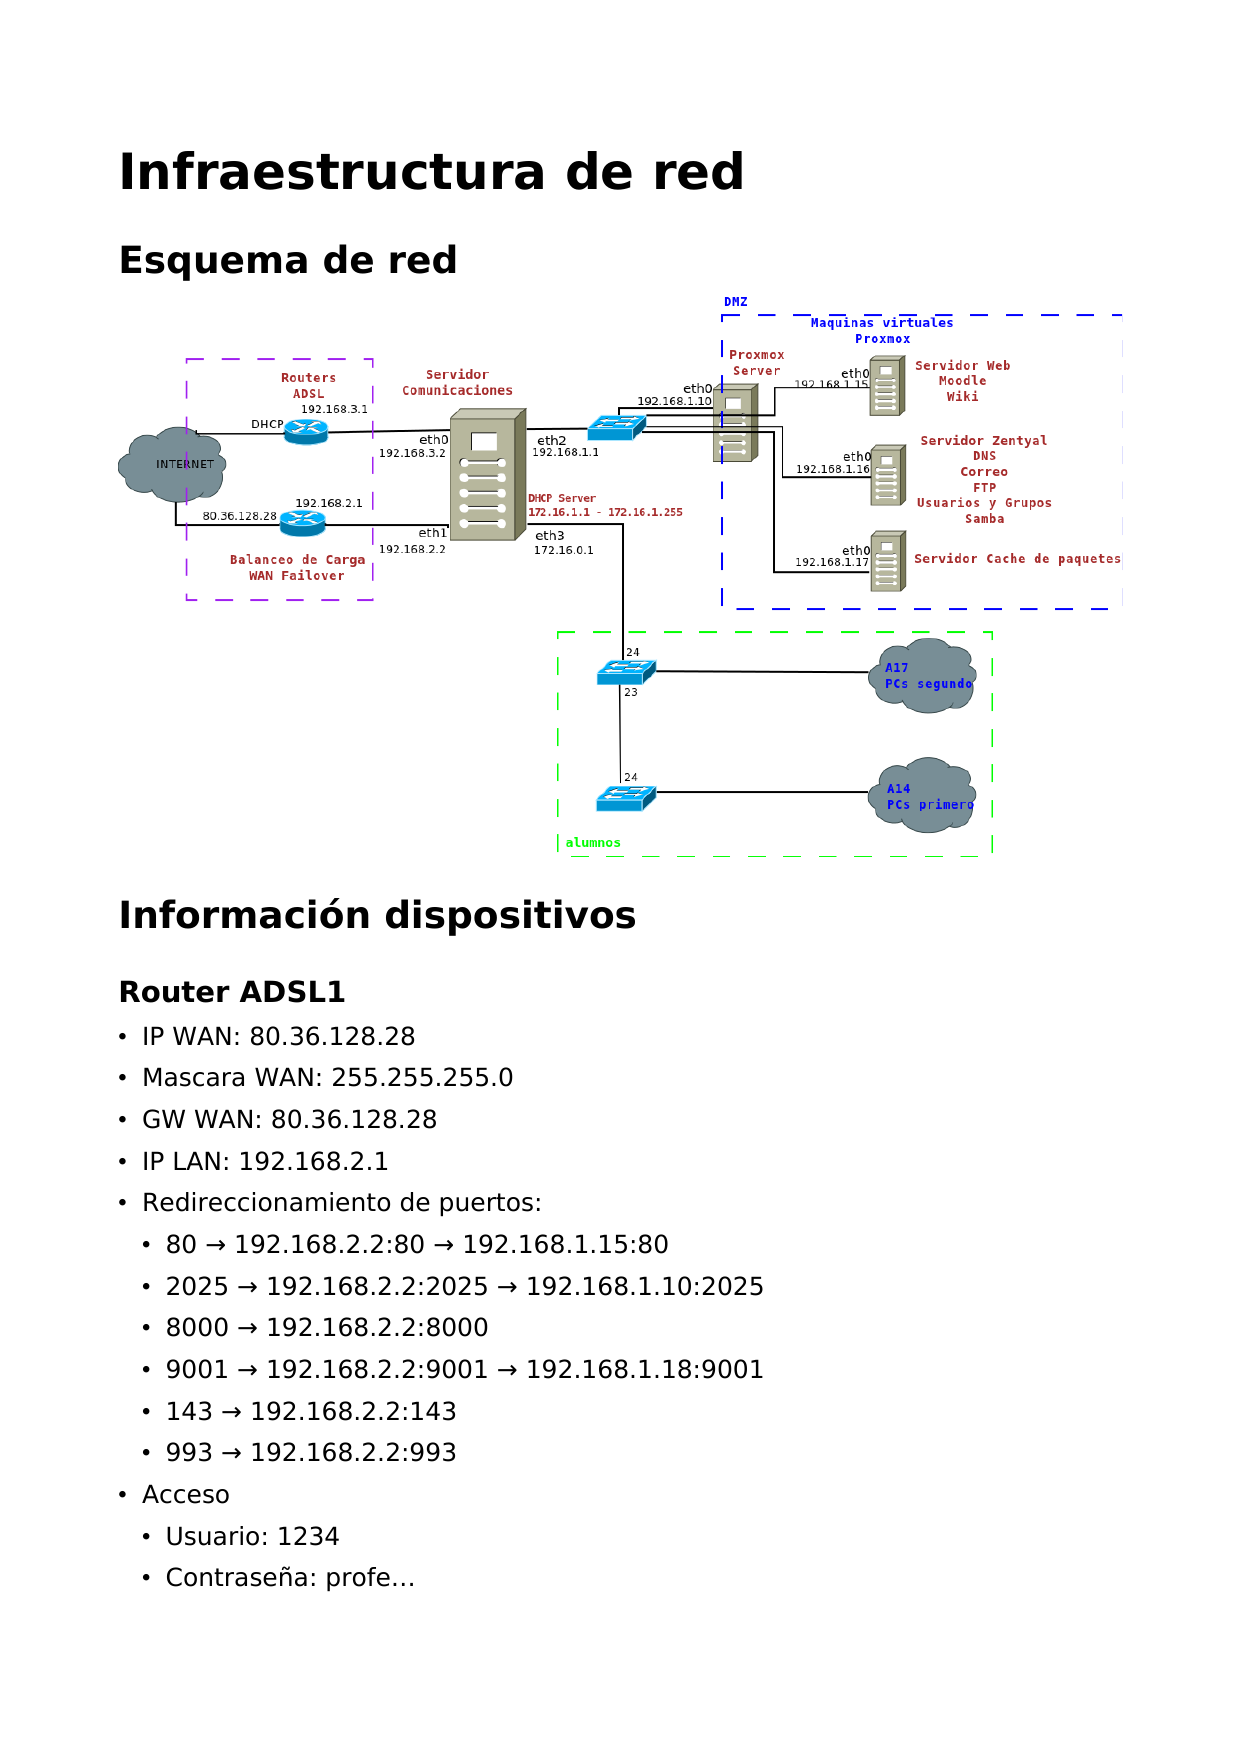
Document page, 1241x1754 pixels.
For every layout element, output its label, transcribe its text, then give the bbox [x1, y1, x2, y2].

list Contraseña: profe… [142, 1563, 1122, 1593]
list GW WAN: 80.36.128.28 [118, 1105, 1122, 1134]
subtitle Información dispositivos [118, 894, 1122, 938]
list 143 → 192.168.2.2:143 [142, 1397, 1122, 1426]
subtitle Router ADSL1 [118, 975, 1122, 1009]
list 80 → 192.168.2.2:80 → 192.168.1.15:80 [142, 1230, 1122, 1259]
list Usuario: 1234 [142, 1522, 1122, 1551]
list Redireccionamiento de puertos: [118, 1188, 1122, 1218]
list Acceso [118, 1480, 1122, 1509]
list IP WAN: 80.36.128.28 [118, 1022, 1122, 1051]
list 2025 → 192.168.2.2:2025 → 192.168.1.10:2025 [142, 1272, 1122, 1301]
list Mascara WAN: 255.255.255.0 [118, 1063, 1122, 1093]
list IP LAN: 192.168.2.1 [118, 1147, 1122, 1176]
subtitle Esquema de red [118, 239, 1122, 282]
list 993 → 192.168.2.2:993 [142, 1438, 1122, 1468]
list 8000 → 192.168.2.2:8000 [142, 1313, 1122, 1343]
subtitle Infraestructura de red [118, 143, 1122, 201]
picture [118, 295, 1123, 857]
list 9001 → 192.168.2.2:9001 → 192.168.1.18:9001 [142, 1355, 1122, 1384]
